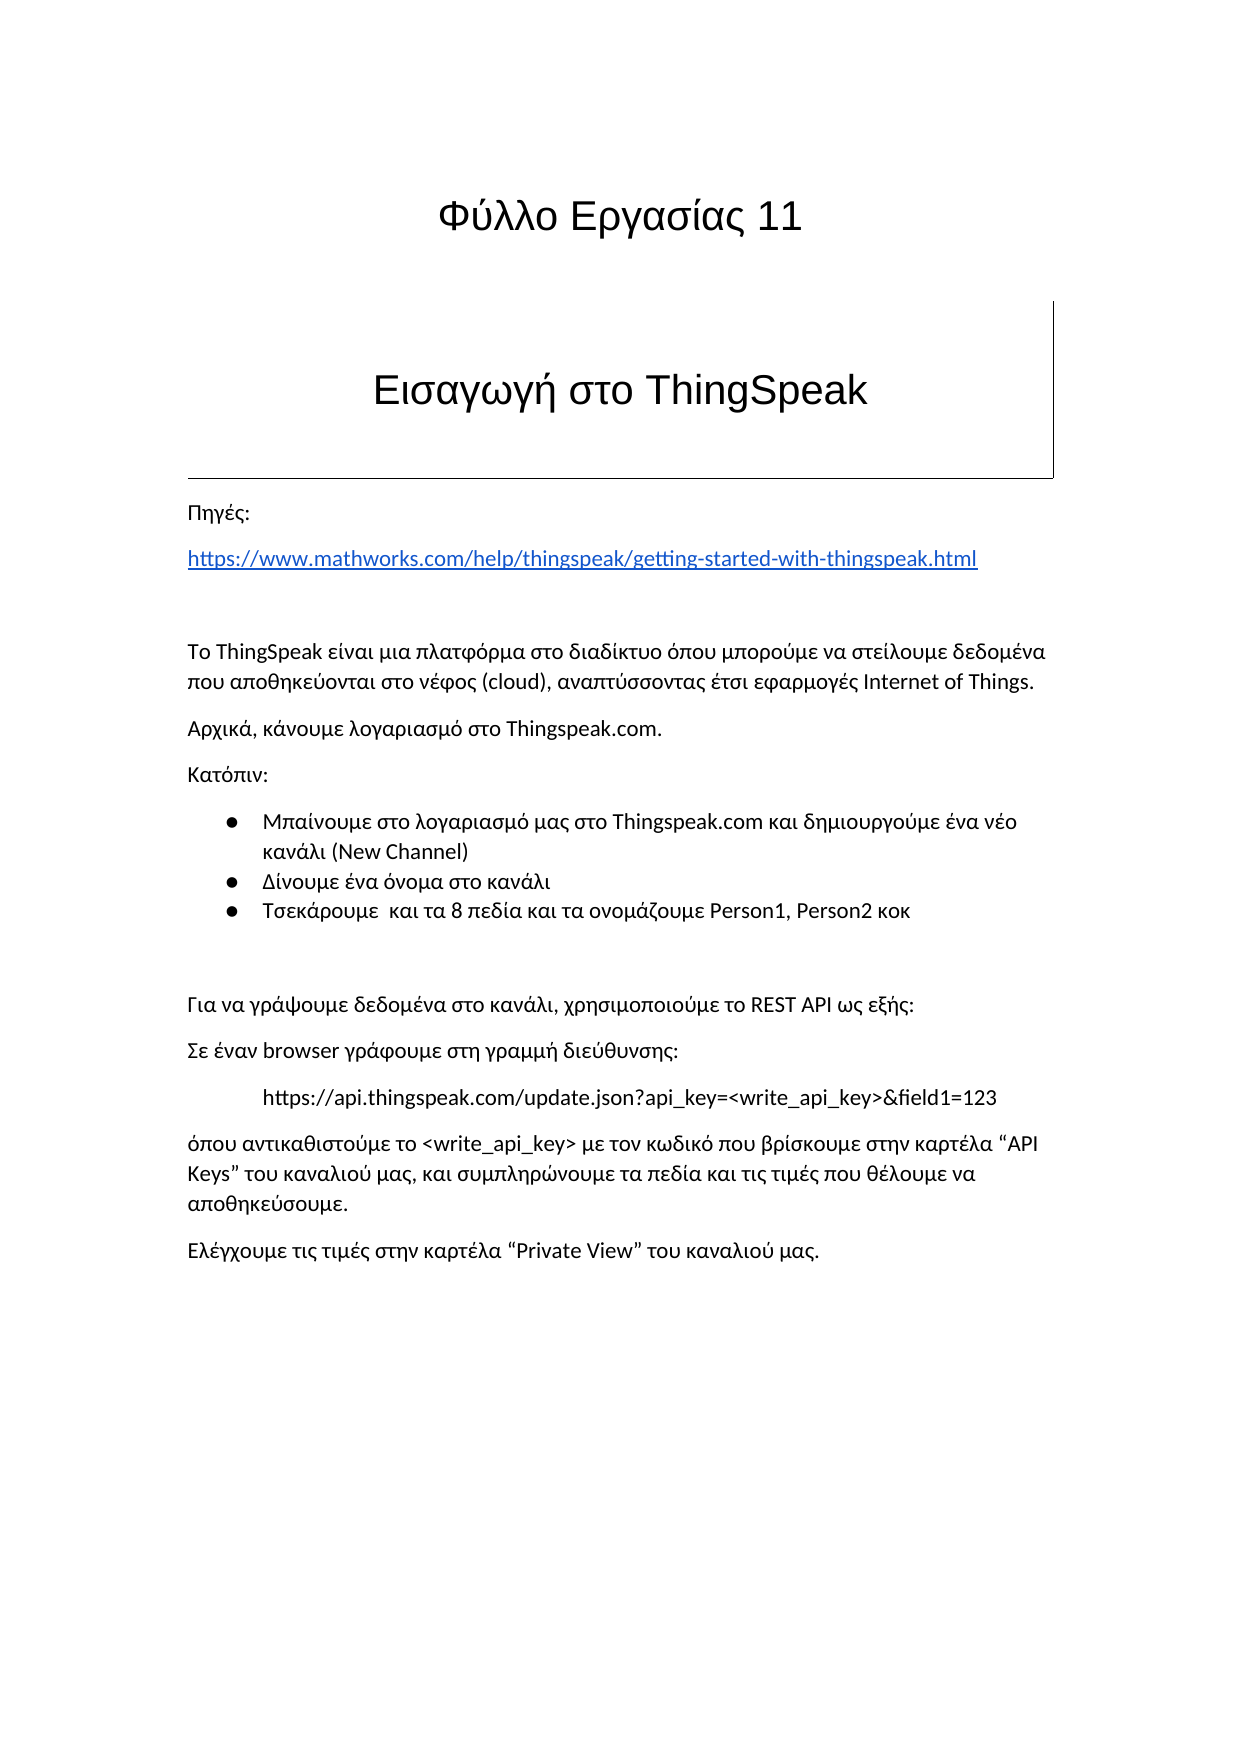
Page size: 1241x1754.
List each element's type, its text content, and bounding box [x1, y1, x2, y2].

list Μπαίνουμε στο λογαριασμό μας στο Thingspeak.com και δημιουργούμε ένα νέο κανάλι (New Channel) [225, 807, 1053, 865]
text Το ThingSpeak είναι μια πλατφόρμα στο διαδίκτυο όπου μπορούμε να στείλουμε δεδομένα που αποθηκεύονται στο νέφος (cloud), αναπτύσσοντας έτσι εφαρμογές Internet of Things. [187, 637, 1053, 695]
text https://www.mathworks.com/help/thingspeak/getting-started-with-thingspeak.html [187, 544, 1053, 572]
text όπου αντικαθιστούμε το <write_api_key> με τον κωδικό που βρίσκουμε στην καρτέλα “API Keys” του καναλιού μας, και συμπληρώνουμε τα πεδία και τις τιμές που θέλουμε να αποθηκεύσουμε. [187, 1129, 1053, 1217]
subtitle Φύλλο Εργασίας 11 [187, 192, 1053, 239]
subtitle Εισαγωγή στο ThingSpeak [187, 301, 1053, 478]
text Σε έναν browser γράφουμε στη γραμμή διεύθυνσης: [187, 1036, 1053, 1064]
text Πηγές: [187, 498, 1053, 526]
list Τσεκάρουμε και τα 8 πεδία και τα ονομάζουμε Person1, Person2 κοκ [225, 897, 1053, 925]
list Δίνουμε ένα όνομα στο κανάλι [225, 867, 1053, 895]
text Κατόπιν: [187, 760, 1053, 788]
text Αρχικά, κάνουμε λογαριασμό στο Thingspeak.com. [187, 714, 1053, 742]
text Ελέγχουμε τις τιμές στην καρτέλα “Private View” του καναλιού μας. [187, 1236, 1053, 1264]
text Για να γράψουμε δεδομένα στο κανάλι, χρησιμοποιούμε το REST API ως εξής: [187, 990, 1053, 1018]
text https://api.thingspeak.com/update.json?api_key=<write_api_key>&field1=123 [187, 1083, 1053, 1111]
